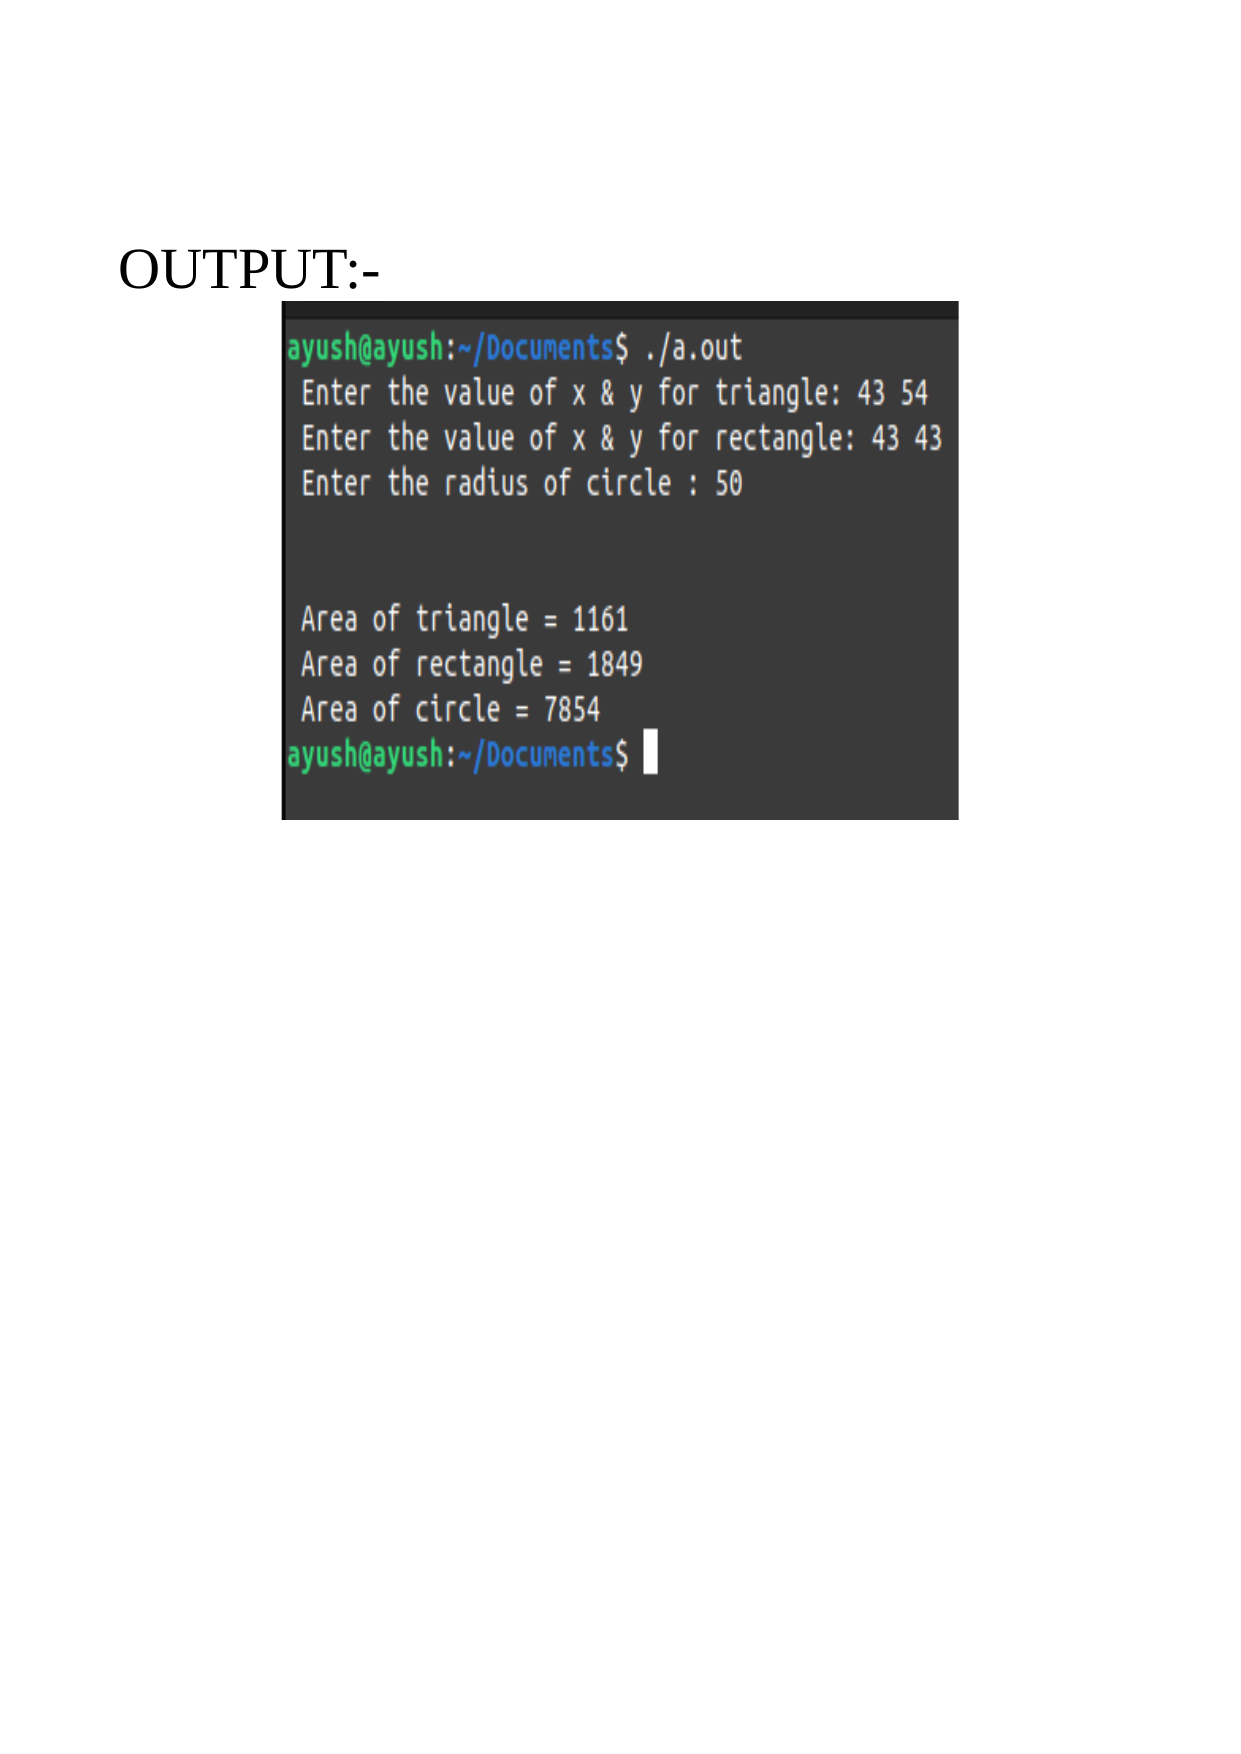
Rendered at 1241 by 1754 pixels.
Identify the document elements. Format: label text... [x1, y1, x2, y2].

text OUTPUT:- [118, 234, 1122, 301]
picture [281, 301, 959, 820]
